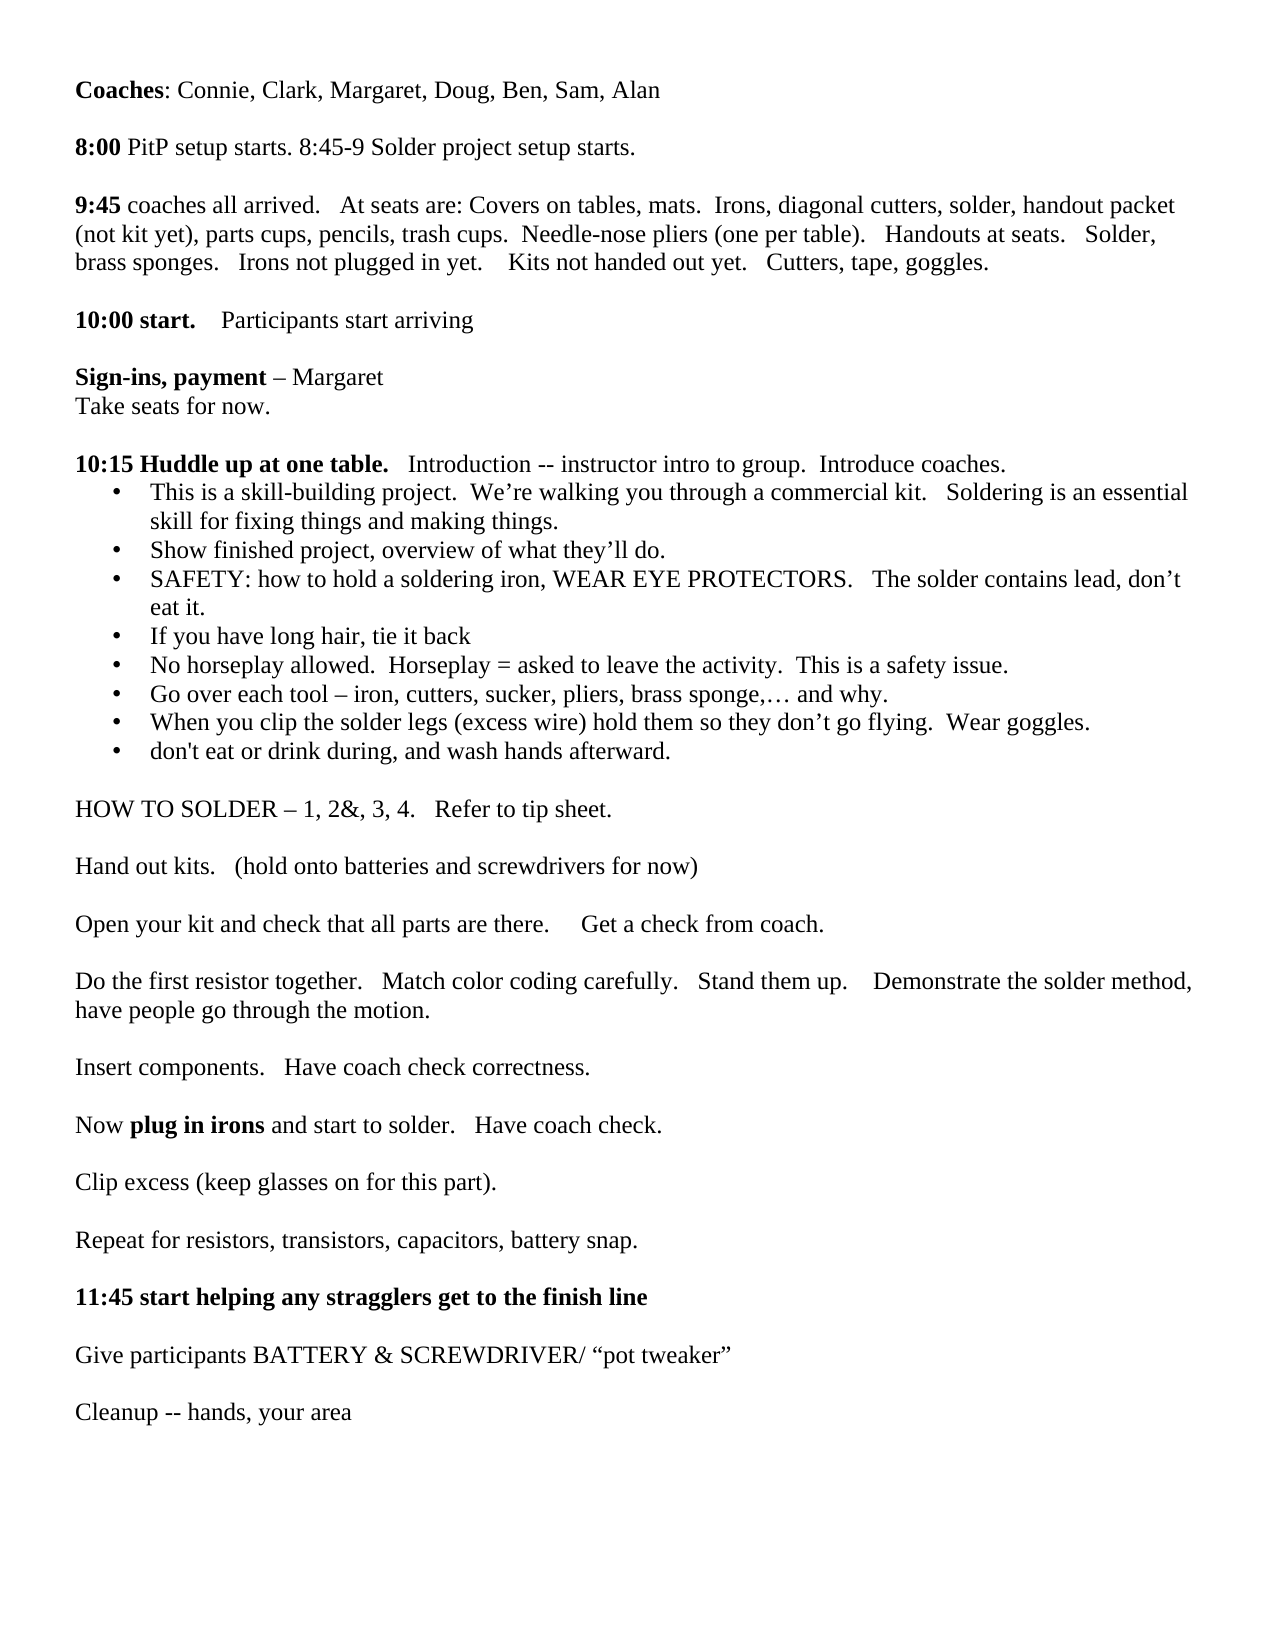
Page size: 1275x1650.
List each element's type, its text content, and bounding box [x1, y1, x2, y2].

list Show finished project, overview of what they’ll do. [112, 535, 1200, 564]
text 9:45 coaches all arrived. At seats are: Covers on tables, mats. Irons, diagonal cutters, solder, handout packet (not kit yet), parts cups, pencils, trash cups. Needle-nose pliers (one per table). Handouts at seats. Solder, brass sponges. Irons not plugged in yet. Kits not handed out yet. Cutters, tape, goggles. [75, 190, 1200, 276]
text Insert components. Have coach check correctness. [75, 1052, 1200, 1081]
text Sign-ins, payment – Margaret [75, 362, 1200, 391]
text Cleanup -- hands, your area [75, 1397, 1200, 1426]
text Hand out kits. (hold onto batteries and screwdrivers for now) [75, 851, 1200, 880]
list SAFETY: how to hold a soldering iron, WEAR EYE PROTECTORS. The solder contains lead, don’t eat it. [112, 564, 1200, 621]
list This is a skill-building project. We’re walking you through a commercial kit. Soldering is an essential skill for fixing things and making things. [112, 477, 1200, 535]
list don't eat or drink during, and wash hands afterward. [112, 736, 1200, 765]
list If you have long hair, tie it back [112, 621, 1200, 650]
text 11:45 start helping any stragglers get to the finish line [75, 1282, 1200, 1311]
list No horseplay allowed. Horseplay = asked to leave the activity. This is a safety issue. [112, 650, 1200, 679]
text Now plug in irons and start to solder. Have coach check. [75, 1110, 1200, 1139]
text 8:00 PitP setup starts. 8:45-9 Solder project setup starts. [75, 132, 1200, 161]
text Open your kit and check that all parts are there. Get a check from coach. [75, 909, 1200, 937]
text 10:00 start. Participants start arriving [75, 305, 1200, 334]
text Repeat for resistors, transistors, capacitors, battery snap. [75, 1225, 1200, 1254]
text Do the first resistor together. Match color coding carefully. Stand them up. Demonstrate the solder method, have people go through the motion. [75, 966, 1200, 1024]
list Go over each tool – iron, cutters, sucker, pliers, brass sponge,… and why. [112, 679, 1200, 707]
text Give participants BATTERY & SCREWDRIVER/ “pot tweaker” [75, 1340, 1200, 1369]
text Take seats for now. [75, 391, 1200, 420]
list When you clip the solder legs (excess wire) hold them so they don’t go flying. Wear goggles. [112, 707, 1200, 736]
text HOW TO SOLDER – 1, 2&, 3, 4. Refer to tip sheet. [75, 794, 1200, 822]
text Coaches: Connie, Clark, Margaret, Doug, Ben, Sam, Alan [75, 75, 1200, 104]
text 10:15 Huddle up at one table. Introduction -- instructor intro to group. Introduce coaches. [75, 449, 1200, 477]
text Clip excess (keep glasses on for this part). [75, 1167, 1200, 1196]
